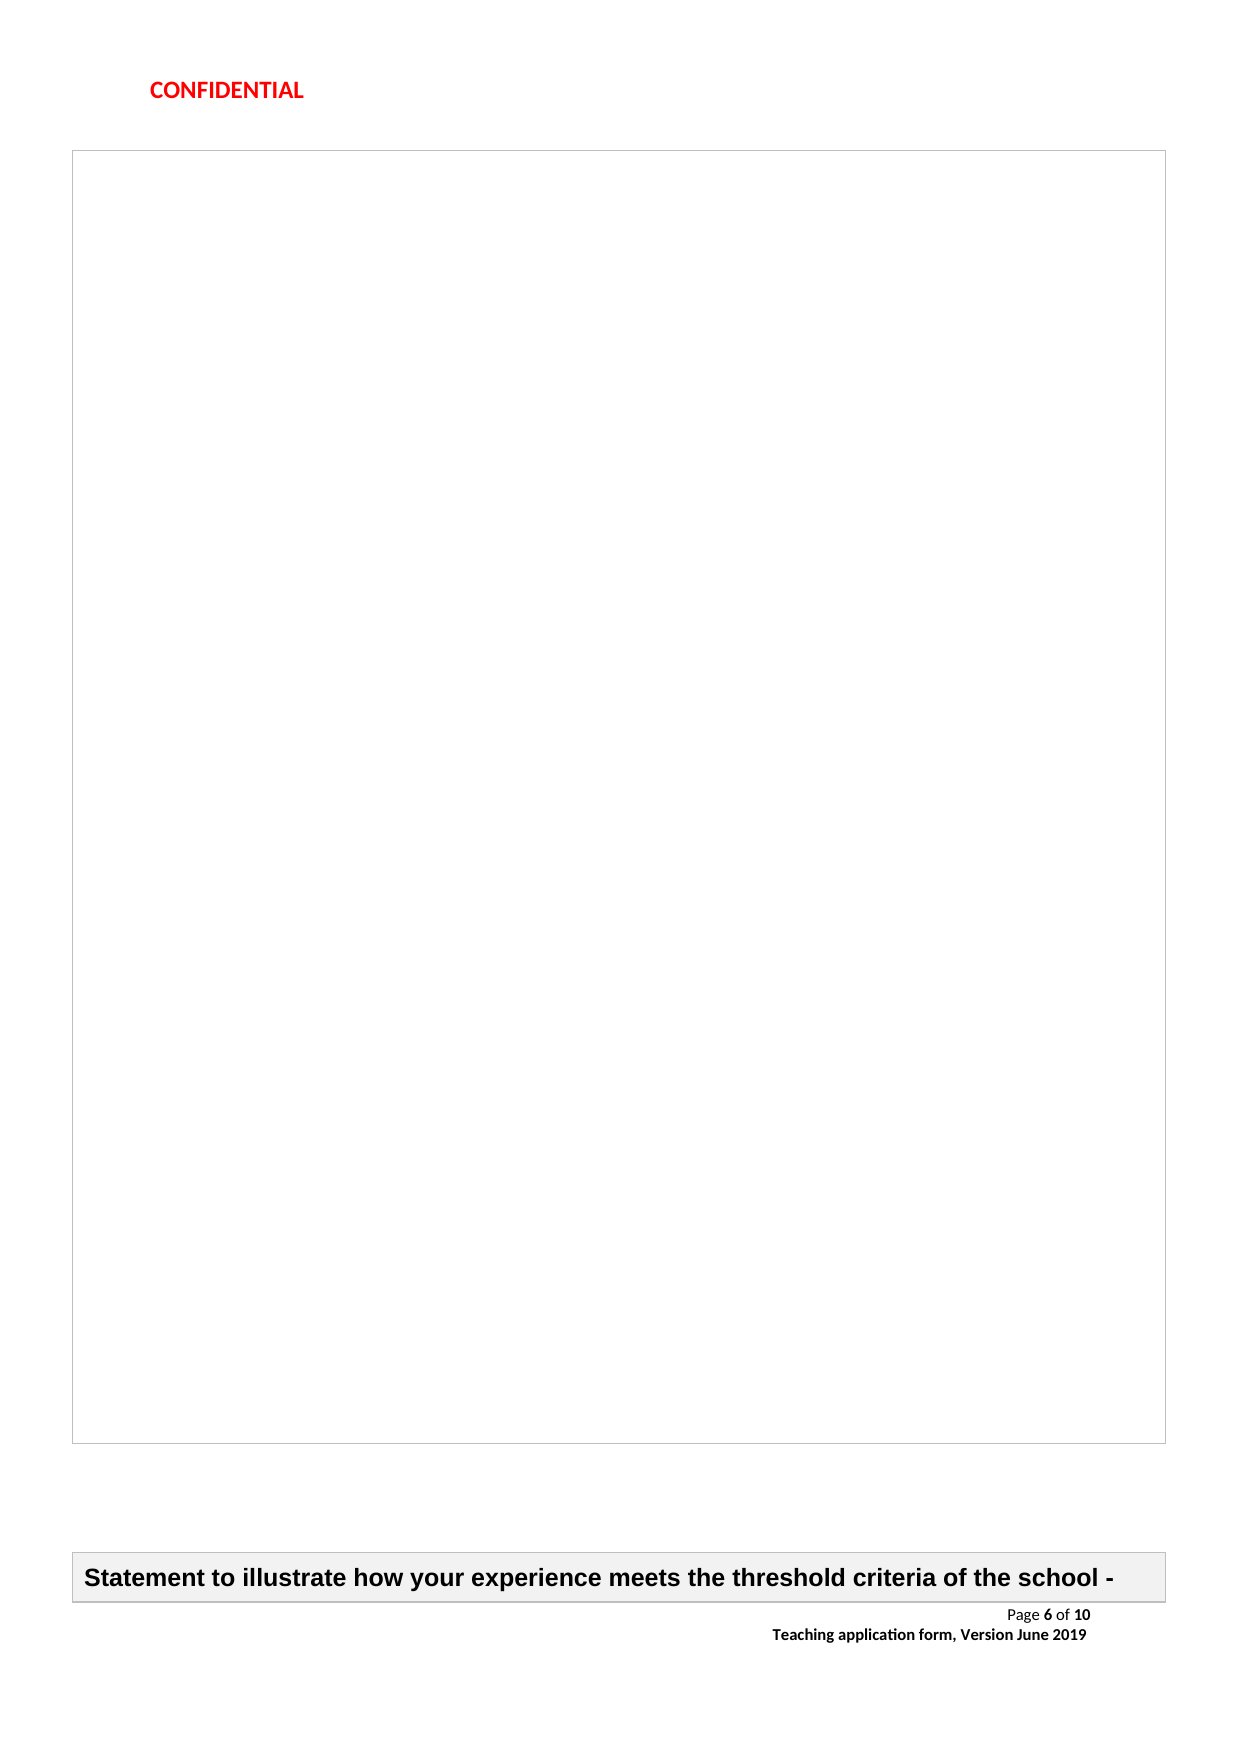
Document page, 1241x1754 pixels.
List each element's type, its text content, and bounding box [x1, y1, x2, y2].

table_cell [73, 151, 1165, 1443]
table_header Statement to illustrate how your experience meets the threshold criteria of the school [73, 1553, 1165, 1601]
